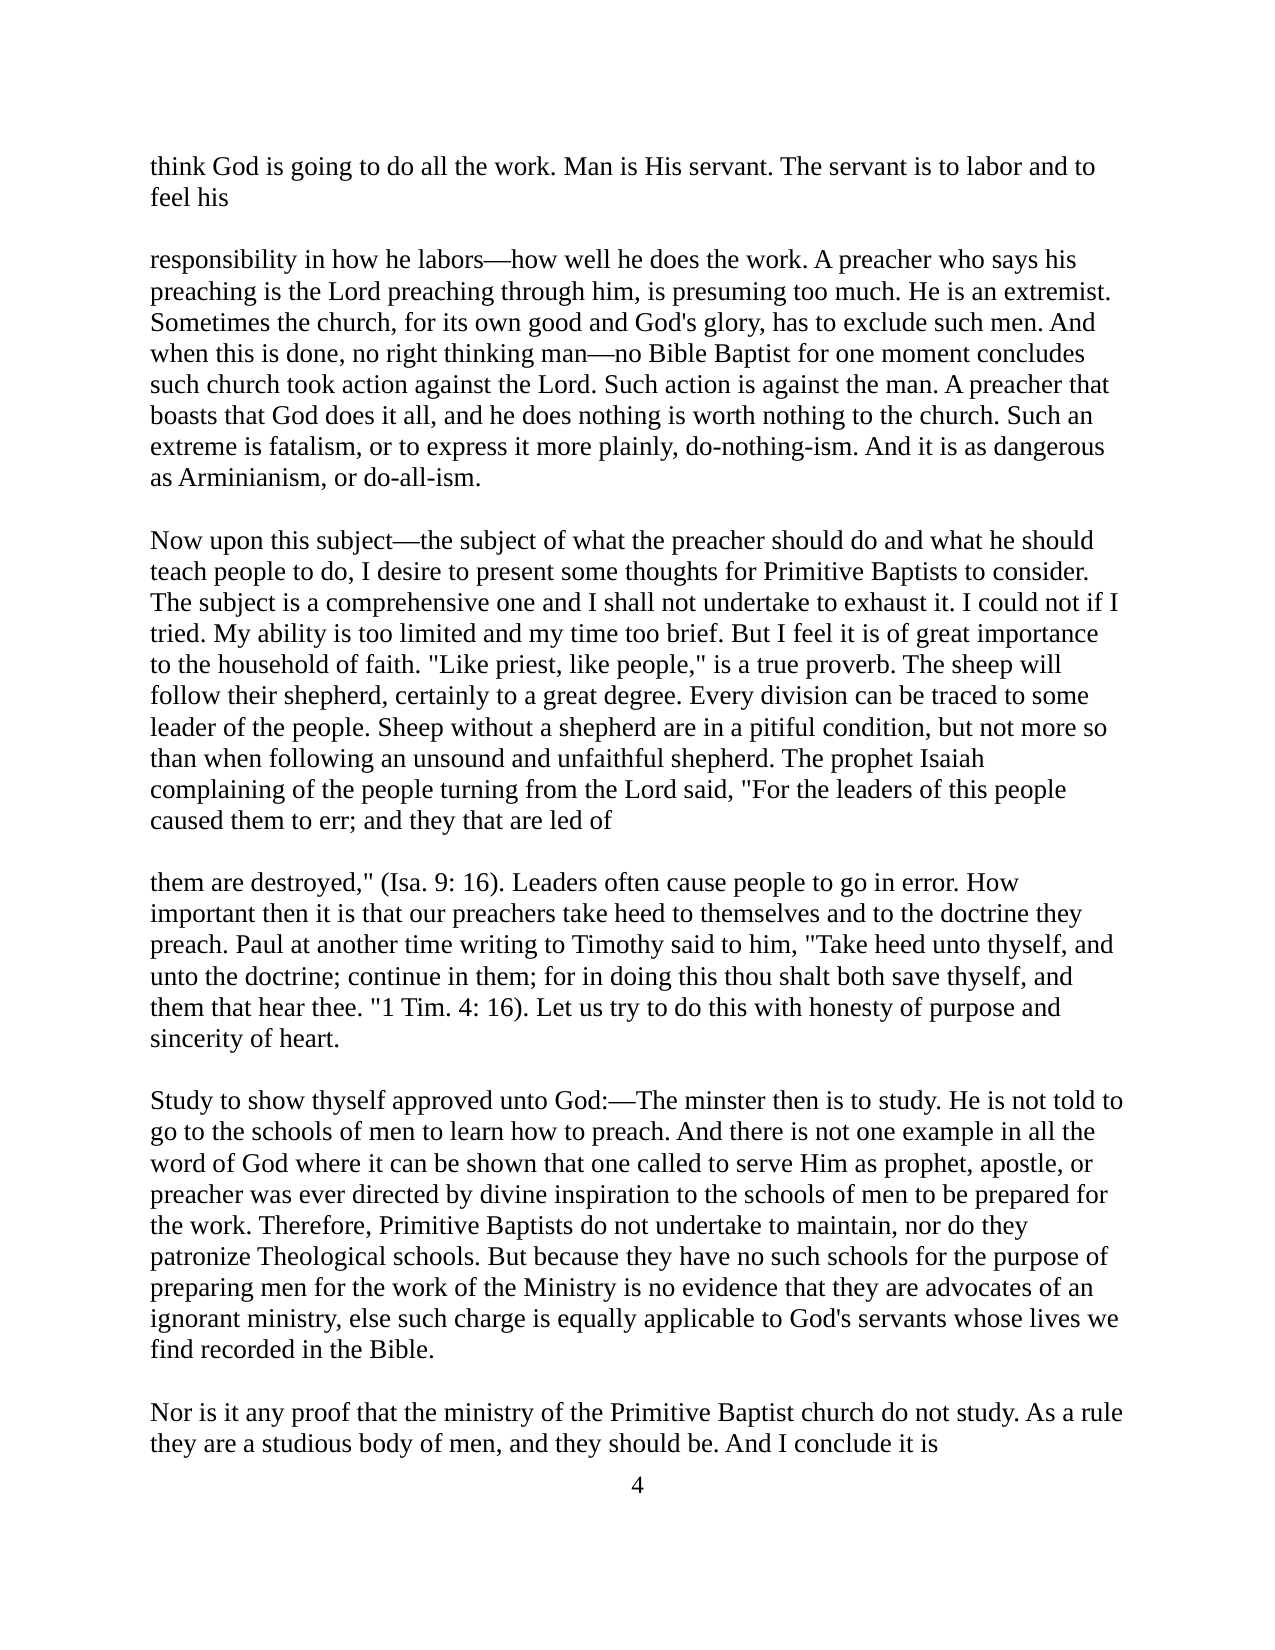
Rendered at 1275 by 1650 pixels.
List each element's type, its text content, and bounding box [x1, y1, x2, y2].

text responsibility in how he labors—how well he does the work. A preacher who says his preaching is the Lord preaching through him, is presuming too much. He is an extremist. Sometimes the church, for its own good and God's glory, has to exclude such men. And when this is done, no right thinking man—no Bible Baptist for one moment concludes such church took action against the Lord. Such action is against the man. A preacher that boasts that God does it all, and he does nothing is worth nothing to the church. Such an extreme is fatalism, or to express it more plainly, do-nothing-ism. And it is as dangerous as Arminianism, or do-all-ism. [150, 243, 1125, 493]
text Study to show thyself approved unto God:—The minster then is to study. He is not told to go to the schools of men to learn how to preach. And there is not one example in all the word of God where it can be shown that one called to serve Him as prophet, apostle, or preacher was ever directed by divine inspiration to the schools of men to be prepared for the work. Therefore, Primitive Baptists do not undertake to maintain, nor do they patronize Theological schools. But because they have no such schools for the purpose of preparing men for the work of the Ministry is no evidence that they are advocates of an ignorant ministry, else such charge is equally applicable to God's servants whose lives we find recorded in the Bible. [150, 1084, 1125, 1365]
text think God is going to do all the work. Man is His servant. The servant is to labor and to feel his [150, 150, 1125, 212]
text Nor is it any proof that the ministry of the Primitive Baptist church do not study. As a rule they are a studious body of men, and they should be. And I conclude it is [150, 1396, 1125, 1458]
text Now upon this subject—the subject of what the preacher should do and what he should teach people to do, I desire to present some thoughts for Primitive Baptists to consider. The subject is a comprehensive one and I shall not undertake to exhaust it. I could not if I tried. My ability is too limited and my time too brief. But I feel it is of great importance to the household of faith. "Like priest, like people," is a true proverb. The sheep will follow their shepherd, certainly to a great degree. Every division can be traced to some leader of the people. Sheep without a shepherd are in a pitiful condition, but not more so than when following an unsound and unfaithful shepherd. The prophet Isaiah complaining of the people turning from the Lord said, "For the leaders of this people caused them to err; and they that are led of [150, 524, 1125, 835]
text them are destroyed," (Isa. 9: 16). Leaders often cause people to go in error. How important then it is that our preachers take heed to themselves and to the doctrine they preach. Paul at another time writing to Timothy said to him, "Take heed unto thyself, and unto the doctrine; continue in them; for in doing this thou shalt both save thyself, and them that hear thee. "1 Tim. 4: 16). Let us try to do this with honesty of purpose and sincerity of heart. [150, 866, 1125, 1053]
